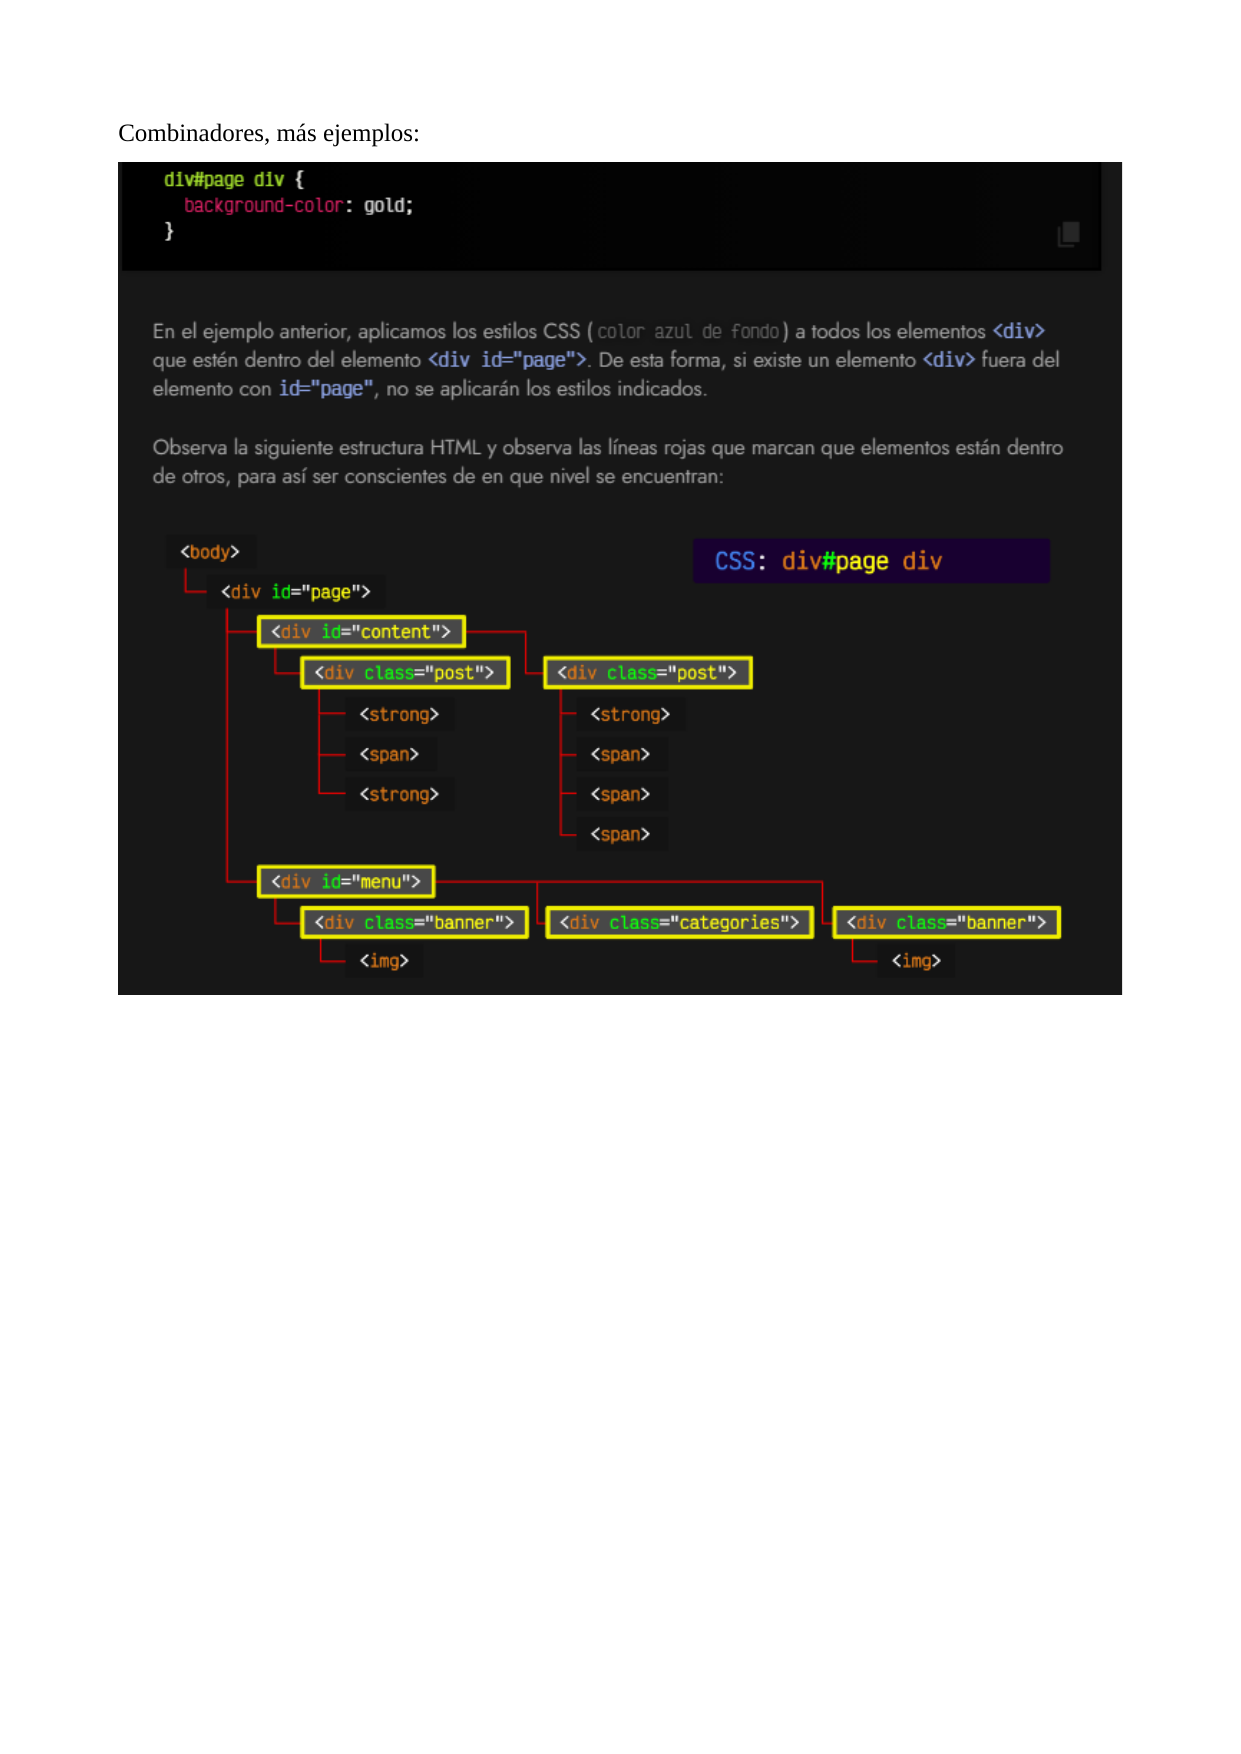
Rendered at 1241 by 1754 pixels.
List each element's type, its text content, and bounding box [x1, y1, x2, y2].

picture [118, 162, 1123, 995]
text Combinadores, más ejemplos: [118, 118, 1122, 147]
